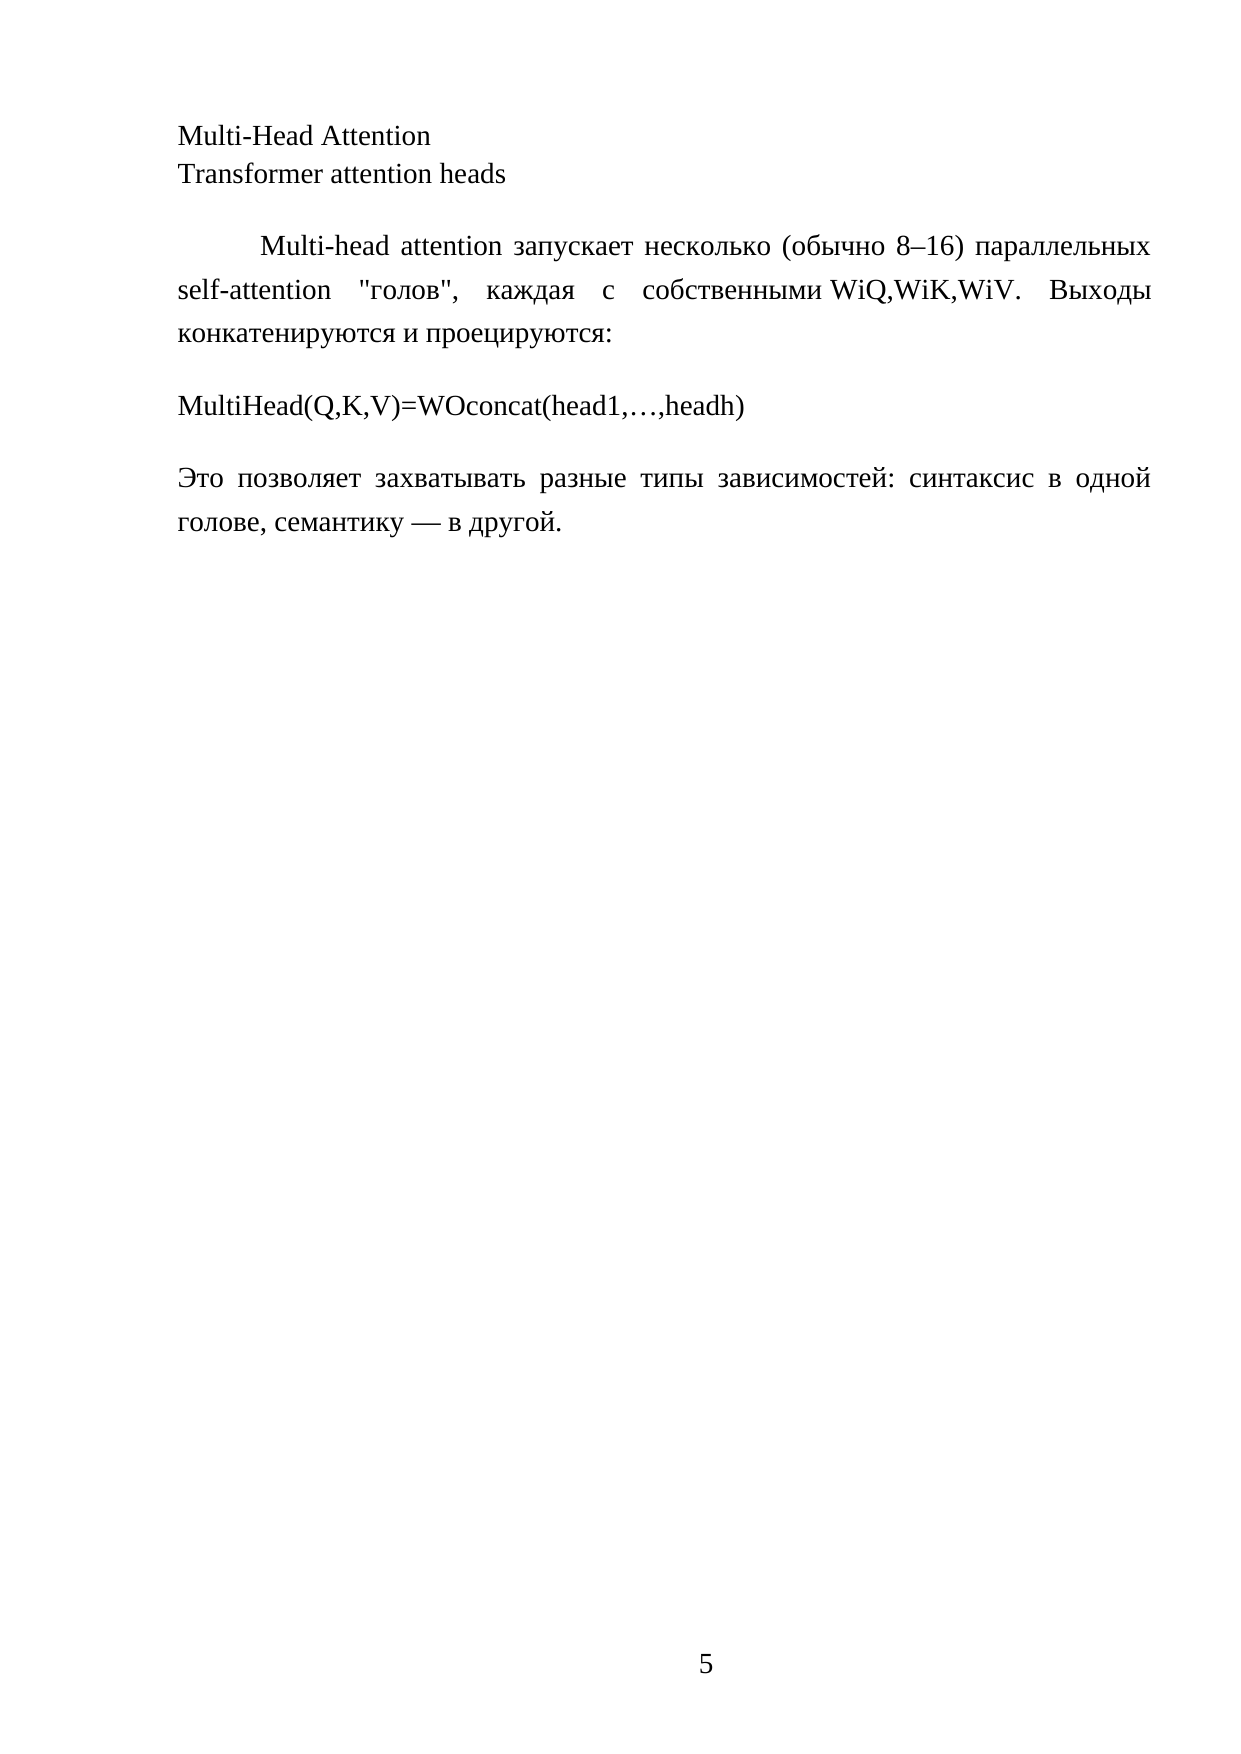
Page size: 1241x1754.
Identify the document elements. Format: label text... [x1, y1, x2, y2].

text MultiHead(Q,K,V)=WOconcat(head1​,…,headh​) [177, 388, 1152, 421]
text Multi-Head Attention [177, 118, 1152, 152]
text Multi-head attention запускает несколько (обычно 8–16) параллельных self-attention "голов", каждая с собственными WiQ​,WiK​,WiV​. Выходы конкатенируются и проецируются: [177, 228, 1152, 348]
text Это позволяет захватывать разные типы зависимостей: синтаксис в одной голове, семантику — в другой. [177, 460, 1152, 537]
text Transformer attention heads [177, 156, 1152, 189]
